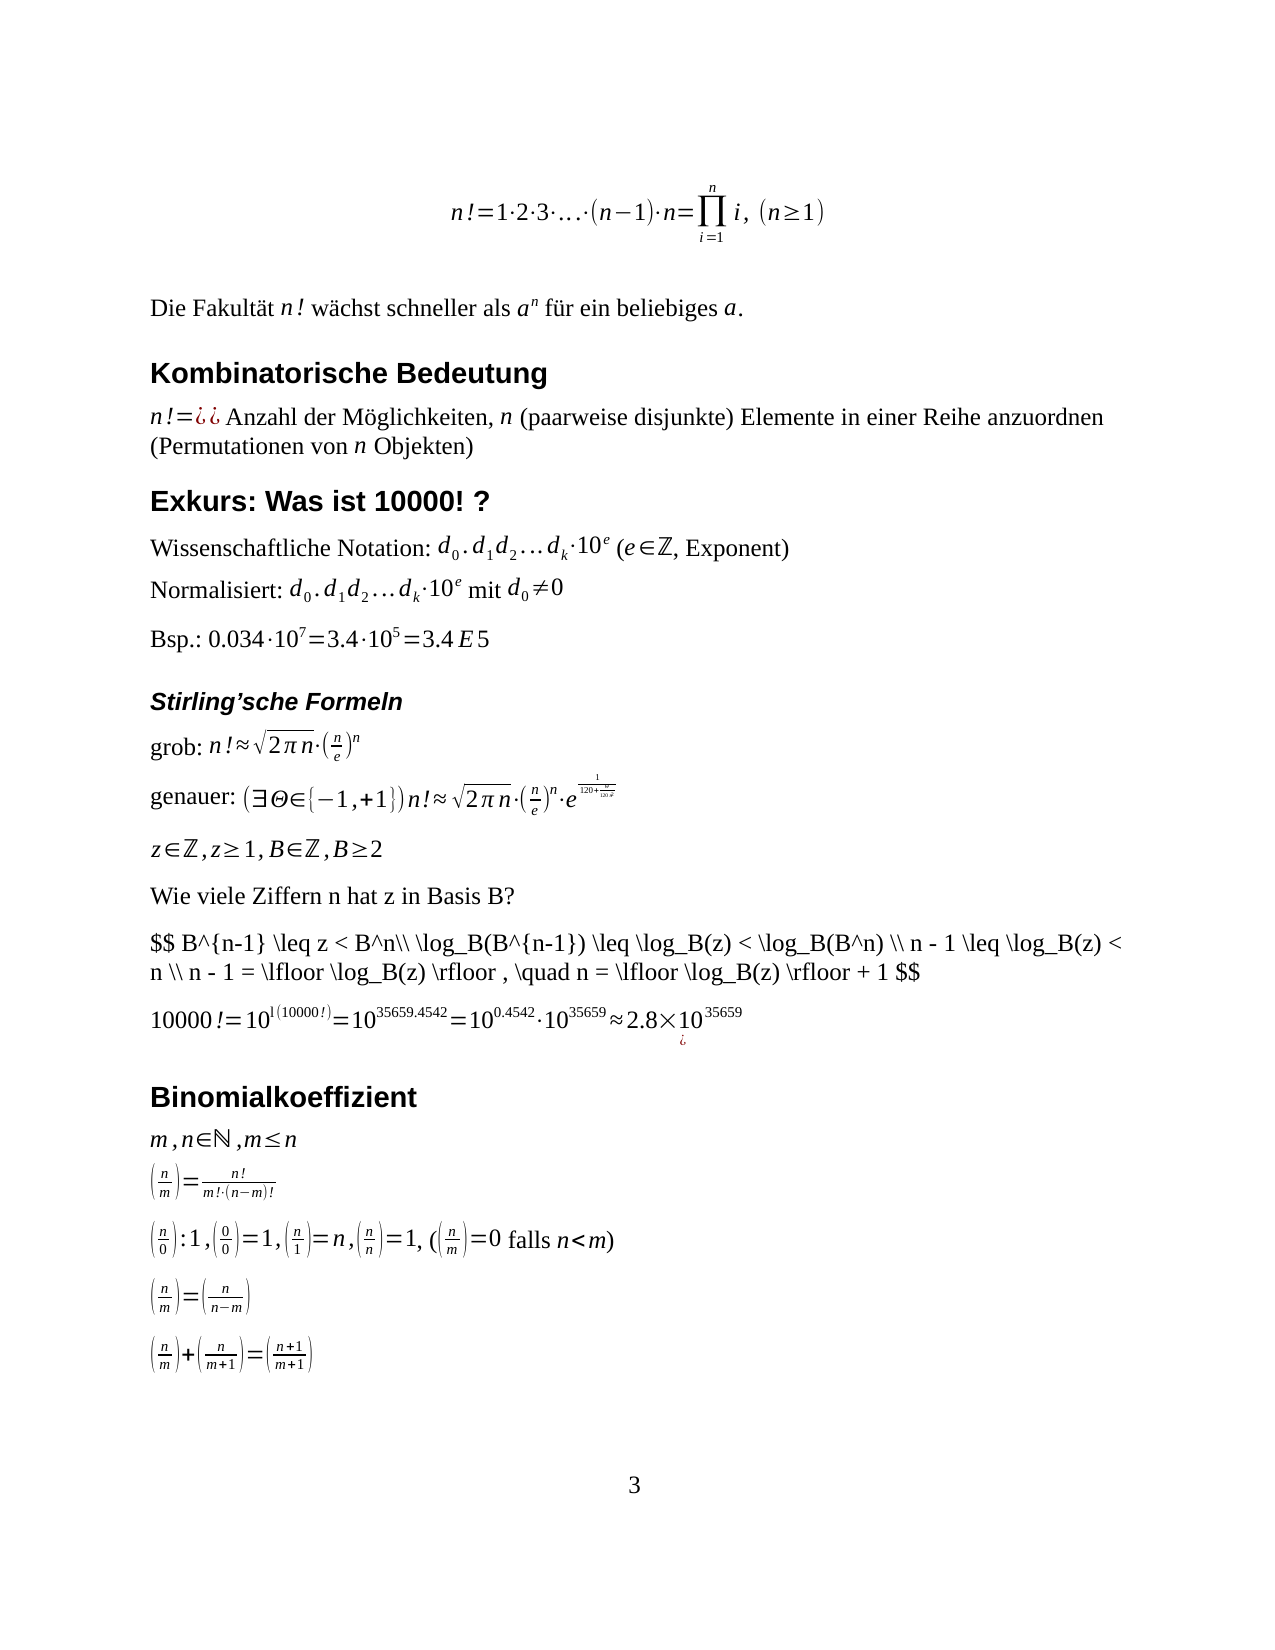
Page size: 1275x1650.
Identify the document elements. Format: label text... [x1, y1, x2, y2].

text Anzahl der Möglichkeiten, (paarweise disjunkte) Elemente in einer Reihe anzuordnen (Permutationen von Objekten) [150, 402, 1125, 459]
subtitle Binomialkoeffizient [150, 1080, 1125, 1113]
text genauer: [150, 773, 1125, 818]
text Normalisiert: mit [150, 573, 1125, 606]
subtitle Kombinatorische Bedeutung [150, 356, 1125, 389]
subtitle Exkurs: Was ist 10000! ? [150, 484, 1125, 518]
text grob: [150, 728, 1125, 764]
text Bsp.: [150, 624, 1125, 653]
text Wissenschaftliche Notation: (, Exponent) [150, 531, 1125, 564]
text , ( falls ) [150, 1220, 1125, 1260]
text Die Fakultät wächst schneller als für ein beliebiges . [150, 293, 1125, 322]
subtitle Stirling’sche Formeln [150, 687, 1125, 716]
text Wie viele Ziffern n hat z in Basis B? [150, 881, 1125, 910]
text $$ B^{n-1} \leq z < B^n\\ \log_B(B^{n-1}) \leq \log_B(z) < \log_B(B^n) \\ n - 1 \leq \log_B(z) < n \\ n - 1 = \lfloor \log_B(z) \rfloor , \quad n = \lfloor \log_B(z) \rfloor + 1 $$ [150, 928, 1125, 986]
